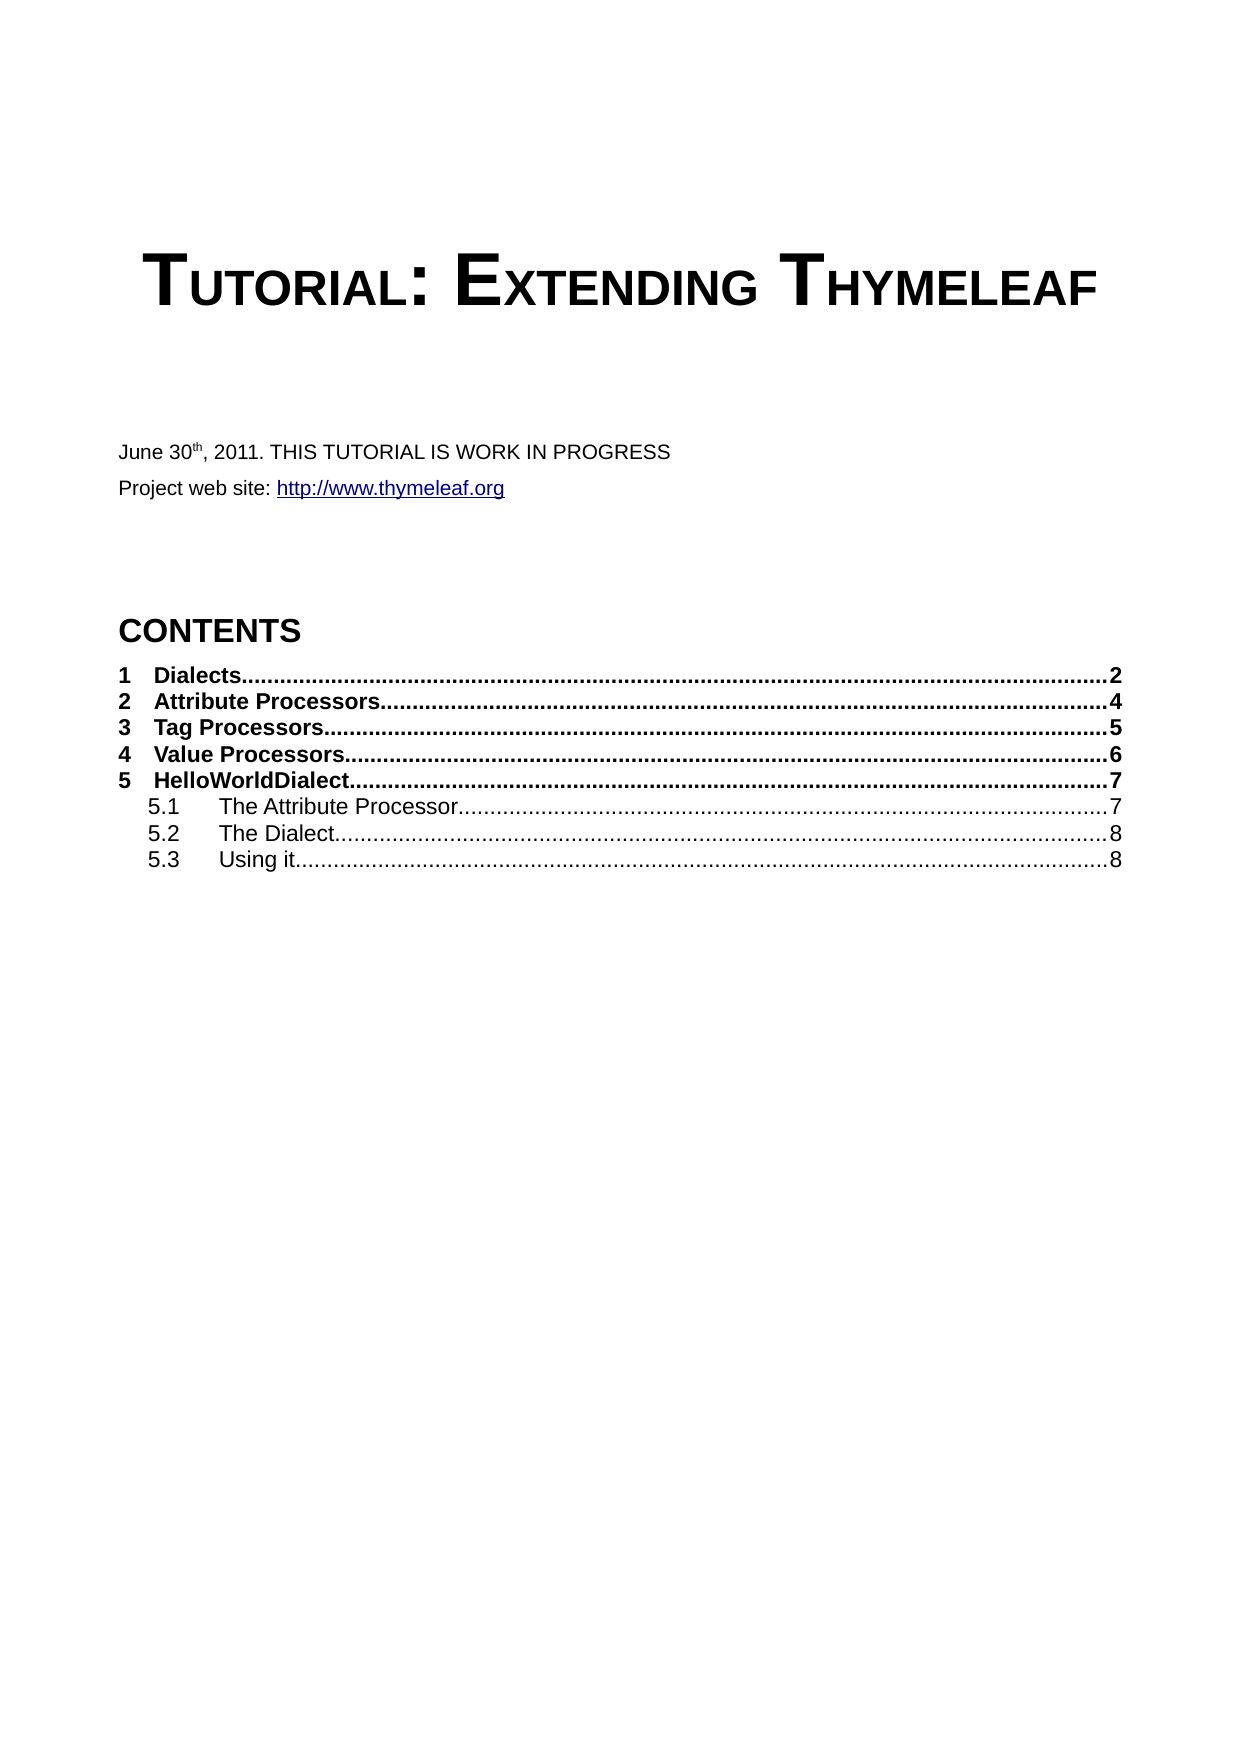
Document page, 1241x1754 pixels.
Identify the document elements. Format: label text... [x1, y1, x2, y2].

title Tutorial: Extending Thymeleaf [118, 235, 1122, 322]
text 5.2 The Dialect 8 [148, 820, 1122, 846]
text 3 Tag Processors 5 [118, 714, 1122, 741]
text 2 Attribute Processors 4 [118, 688, 1122, 714]
text 4 Value Processors 6 [118, 741, 1122, 767]
text 1 Dialects 2 [118, 662, 1122, 688]
subtitle Contents [118, 611, 1122, 649]
text 5 HelloWorldDialect 7 [118, 767, 1122, 793]
text 5.1 The Attribute Processor 7 [148, 793, 1122, 820]
text June 30th, 2011. THIS TUTORIAL IS WORK IN PROGRESS [118, 440, 1122, 464]
text 5.3 Using it 8 [148, 846, 1122, 872]
text Project web site: http://www.thymeleaf.org [118, 476, 1122, 500]
